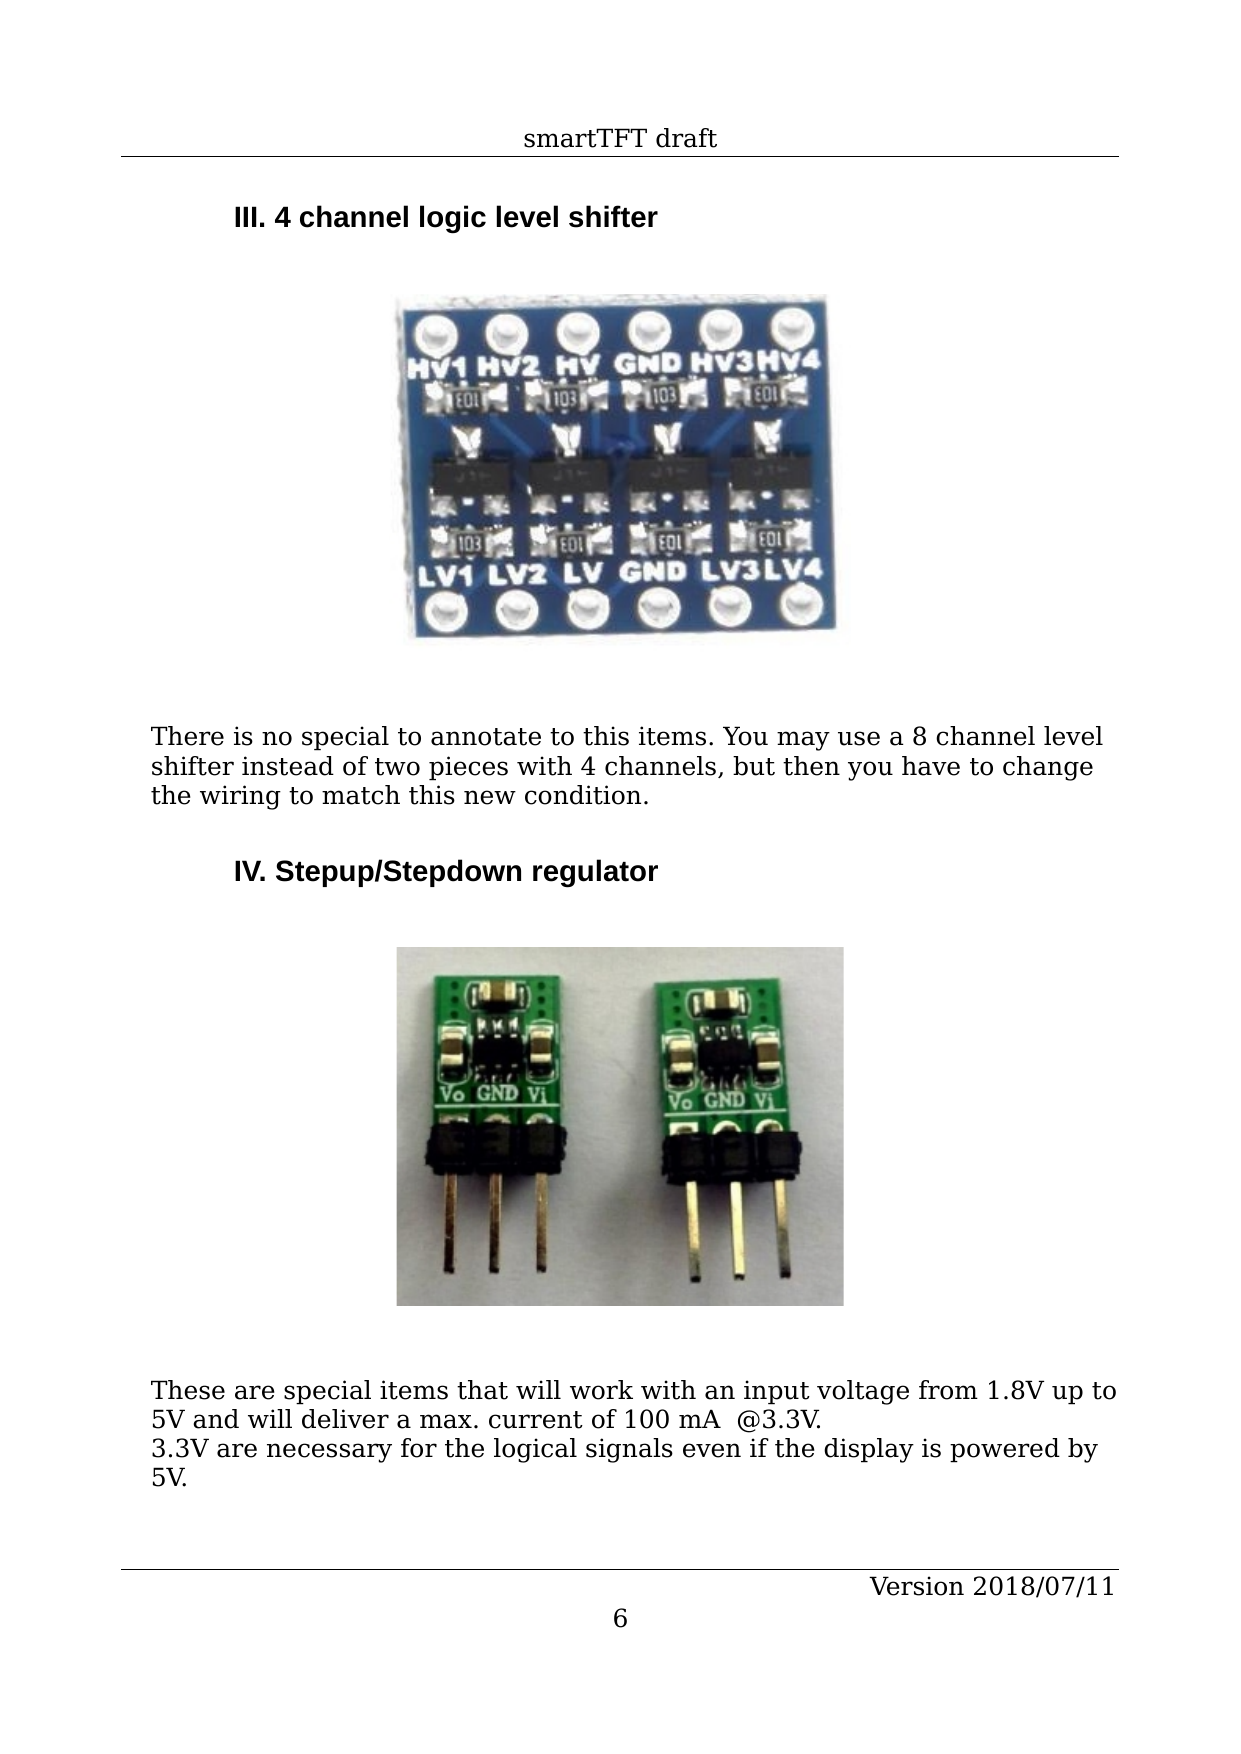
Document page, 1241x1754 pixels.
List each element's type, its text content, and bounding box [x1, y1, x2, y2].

text 3.3V are necessary for the logical signals even if the display is powered by 5V. [151, 1434, 1119, 1493]
subtitle 4 channel logic level shifter [233, 200, 1119, 234]
text These are special items that will work with an input voltage from 1.8V up to 5V and will deliver a max. current of 100 mA @3.3V. [151, 1376, 1119, 1434]
picture [388, 294, 852, 652]
text There is no special to annotate to this items. You may use a 8 channel level shifter instead of two pieces with 4 channels, but then you have to change the wiring to match this new condition. [151, 722, 1119, 810]
subtitle Stepup/Stepdown regulator [233, 854, 1119, 887]
picture [396, 947, 844, 1306]
